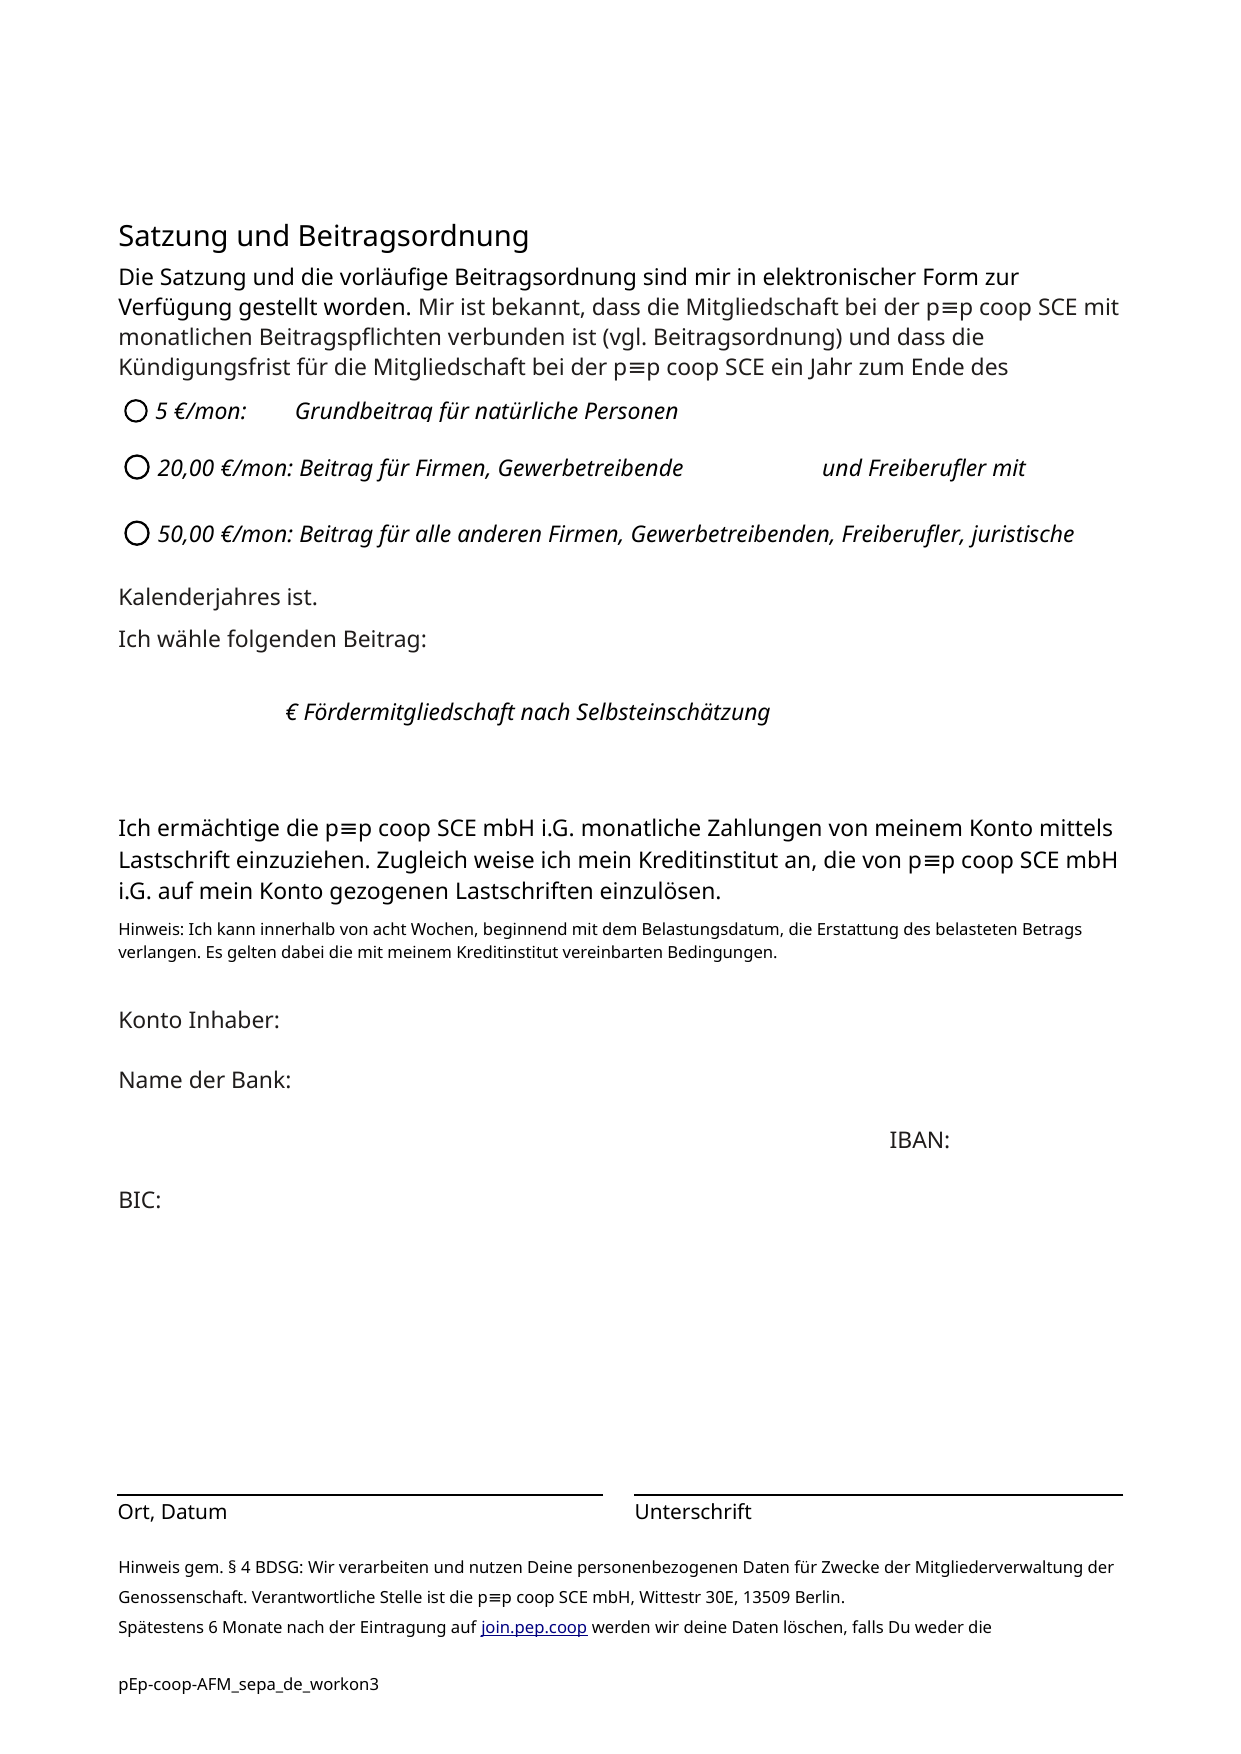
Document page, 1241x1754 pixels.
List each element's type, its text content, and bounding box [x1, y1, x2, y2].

text € Fördermitgliedschaft nach Selbsteinschätzung [118, 696, 1122, 727]
text Die Satzung und die vorläufige Beitragsordnung sind mir in elektronischer Form zur Verfügung gestellt worden. Mir ist bekannt, dass die Mitgliedschaft bei der p≡p coop SCE mit monatlichen Beitragspflichten verbunden ist (vgl. Beitragsordnung) und dass die Kündigungsfrist für die Mitgliedschaft bei der p≡p coop SCE ein Jahr zum Ende des Kalenderjahres ist. [118, 261, 1122, 611]
text Spätestens 6 Monate nach der Eintragung auf join.pep.coop werden wir deine Daten löschen, falls Du weder die [118, 1609, 1122, 1639]
text Ich wähle folgenden Beitrag: [118, 624, 1122, 654]
subtitle Satzung und Beitragsordnung [118, 222, 1122, 252]
text IBAN: [889, 1125, 1122, 1155]
text Hinweis gem. § 4 BDSG: Wir verarbeiten und nutzen Deine personenbezogenen Daten für Zwecke der Mitgliederverwaltung der Genossenschaft. Verantwortliche Stelle ist die p≡p coop SCE mbH, Wittestr 30E, 13509 Berlin. [118, 1549, 1122, 1609]
table_header [634, 1455, 1123, 1494]
table_header [117, 1455, 603, 1494]
text Name der Bank: [118, 1065, 1122, 1095]
table_header Ort, Datum [117, 1496, 603, 1526]
text BIC: [118, 1185, 1122, 1215]
table_header [603, 1455, 634, 1526]
table_header Unterschrift [634, 1496, 1123, 1526]
text [1111, 1005, 1122, 1035]
text Hinweis: Ich kann innerhalb von acht Wochen, beginnend mit dem Belastungsdatum, die Erstattung des belasteten Betrags verlangen. Es gelten dabei die mit meinem Kreditinstitut vereinbarten Bedingungen. [118, 918, 1122, 963]
text Ich ermächtige die p≡p coop SCE mbH i.G. monatliche Zahlungen von meinem Konto mittels Lastschrift einzuziehen. Zugleich weise ich mein Kreditinstitut an, die von p≡p coop SCE mbH i.G. auf mein Konto gezogenen Lastschriften einzulösen. [118, 812, 1122, 906]
text Konto Inhaber: [118, 1005, 340, 1035]
